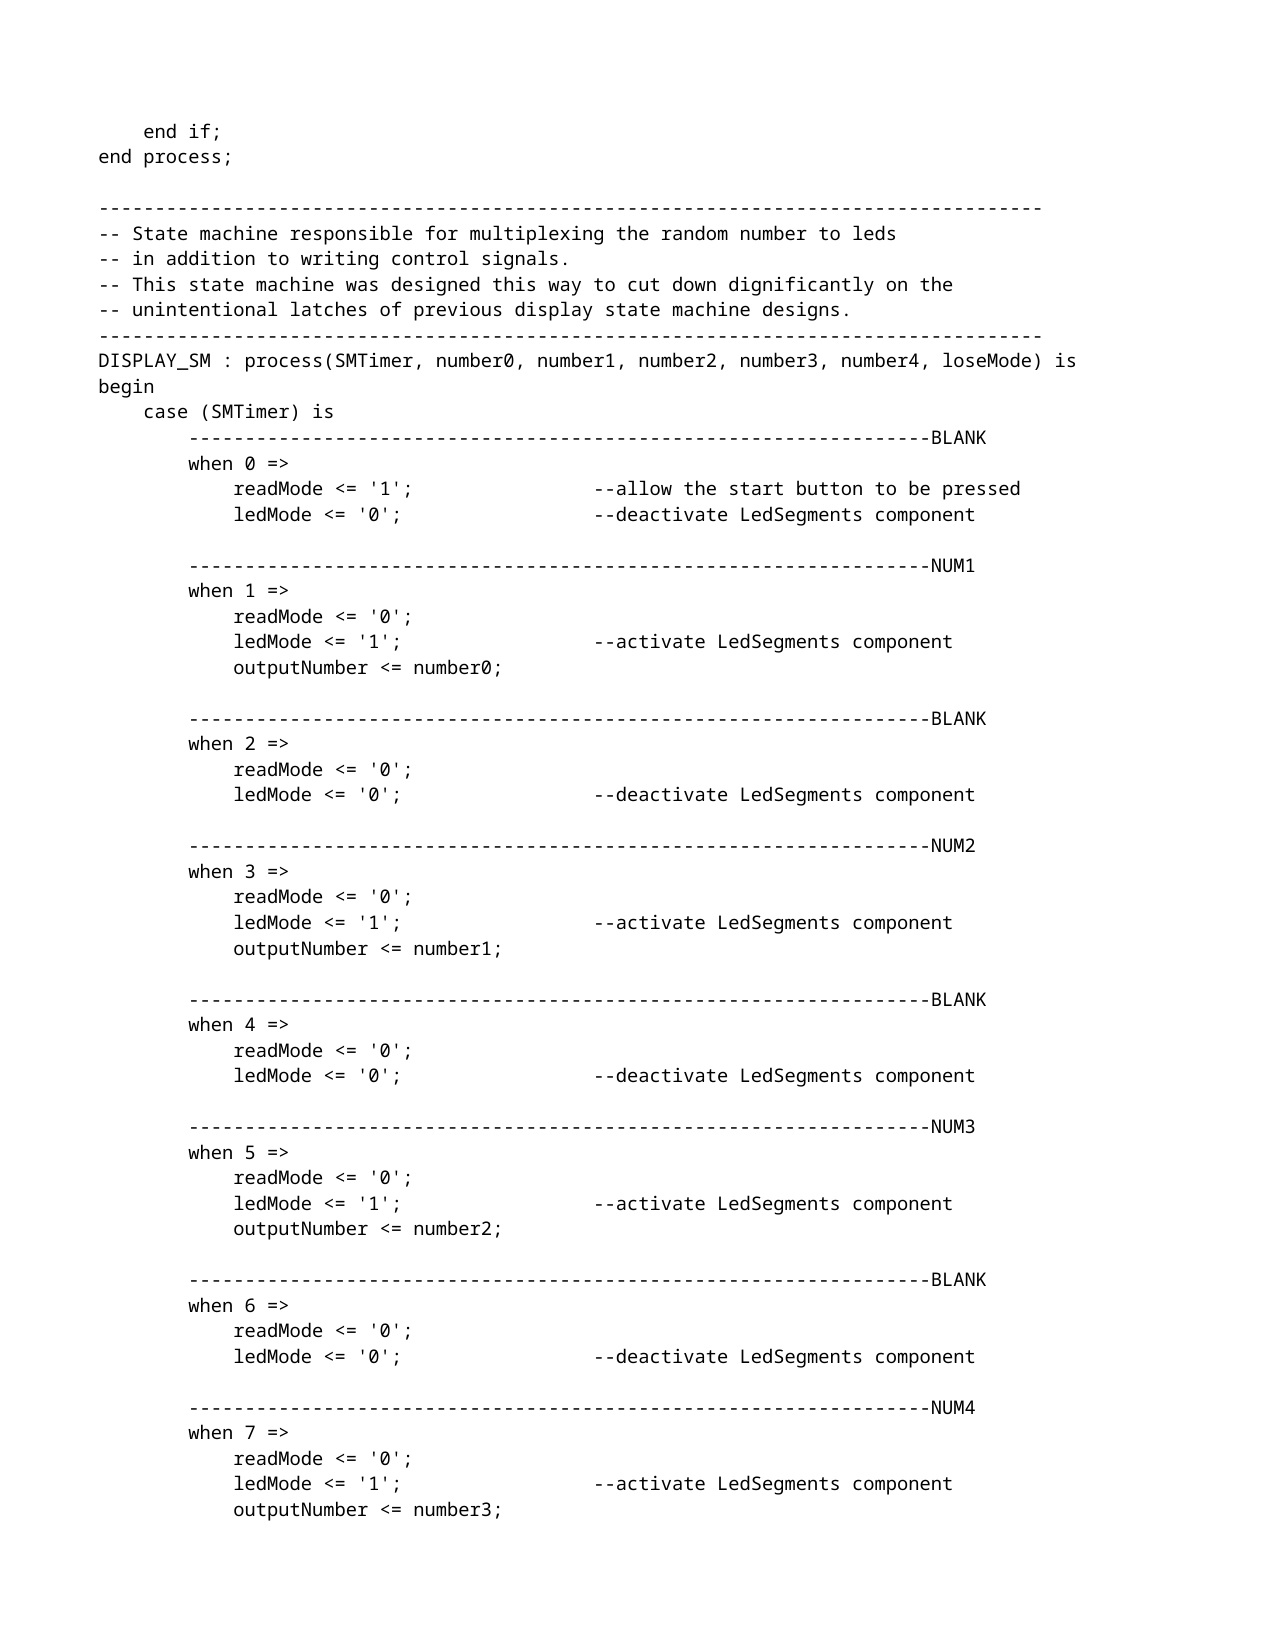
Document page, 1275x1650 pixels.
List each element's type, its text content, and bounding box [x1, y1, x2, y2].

text -- This state machine was designed this way to cut down dignificantly on the [53, 271, 1216, 297]
text outputNumber <= number2; [53, 1216, 1216, 1241]
text outputNumber <= number1; [53, 935, 1216, 960]
text readMode <= '0'; [53, 603, 1216, 628]
text readMode <= '0'; [53, 1164, 1216, 1190]
text when 6 => [53, 1292, 1216, 1318]
text readMode <= '0'; [53, 756, 1216, 782]
text when 3 => [53, 858, 1216, 884]
text begin [53, 373, 1216, 399]
text ------------------------------------------------------------------NUM2 [53, 833, 1216, 858]
text when 2 => [53, 731, 1216, 756]
text readMode <= '0'; [53, 884, 1216, 909]
text ledMode <= '1'; --activate LedSegments component [53, 1190, 1216, 1216]
text ------------------------------------------------------------------BLANK [53, 705, 1216, 731]
text readMode <= '0'; [53, 1445, 1216, 1471]
text readMode <= '1'; --allow the start button to be pressed [53, 475, 1216, 501]
text ------------------------------------------------------------------------------------ [53, 195, 1216, 220]
text end if; [53, 118, 1216, 144]
text readMode <= '0'; [53, 1318, 1216, 1343]
text when 4 => [53, 1011, 1216, 1037]
text outputNumber <= number0; [53, 654, 1216, 679]
text when 7 => [53, 1420, 1216, 1445]
text ledMode <= '1'; --activate LedSegments component [53, 628, 1216, 654]
text ledMode <= '1'; --activate LedSegments component [53, 909, 1216, 935]
text ledMode <= '0'; --deactivate LedSegments component [53, 1343, 1216, 1369]
text ------------------------------------------------------------------BLANK [53, 986, 1216, 1011]
text case (SMTimer) is [53, 399, 1216, 424]
text ------------------------------------------------------------------NUM4 [53, 1394, 1216, 1420]
text ------------------------------------------------------------------NUM3 [53, 1113, 1216, 1139]
text ------------------------------------------------------------------------------------ [53, 322, 1216, 348]
text outputNumber <= number3; [53, 1496, 1216, 1522]
text when 1 => [53, 577, 1216, 603]
text ------------------------------------------------------------------BLANK [53, 1267, 1216, 1292]
text -- in addition to writing control signals. [53, 246, 1216, 271]
text ledMode <= '0'; --deactivate LedSegments component [53, 1062, 1216, 1088]
text readMode <= '0'; [53, 1037, 1216, 1062]
text ledMode <= '1'; --activate LedSegments component [53, 1471, 1216, 1496]
text -- unintentional latches of previous display state machine designs. [53, 297, 1216, 322]
text DISPLAY_SM : process(SMTimer, number0, number1, number2, number3, number4, loseMode) is [53, 348, 1216, 373]
text when 5 => [53, 1139, 1216, 1164]
text ------------------------------------------------------------------NUM1 [53, 552, 1216, 577]
text ------------------------------------------------------------------BLANK [53, 424, 1216, 450]
text ledMode <= '0'; --deactivate LedSegments component [53, 501, 1216, 526]
text end process; [53, 144, 1216, 169]
text when 0 => [53, 450, 1216, 475]
text -- State machine responsible for multiplexing the random number to leds [53, 220, 1216, 246]
text ledMode <= '0'; --deactivate LedSegments component [53, 782, 1216, 807]
